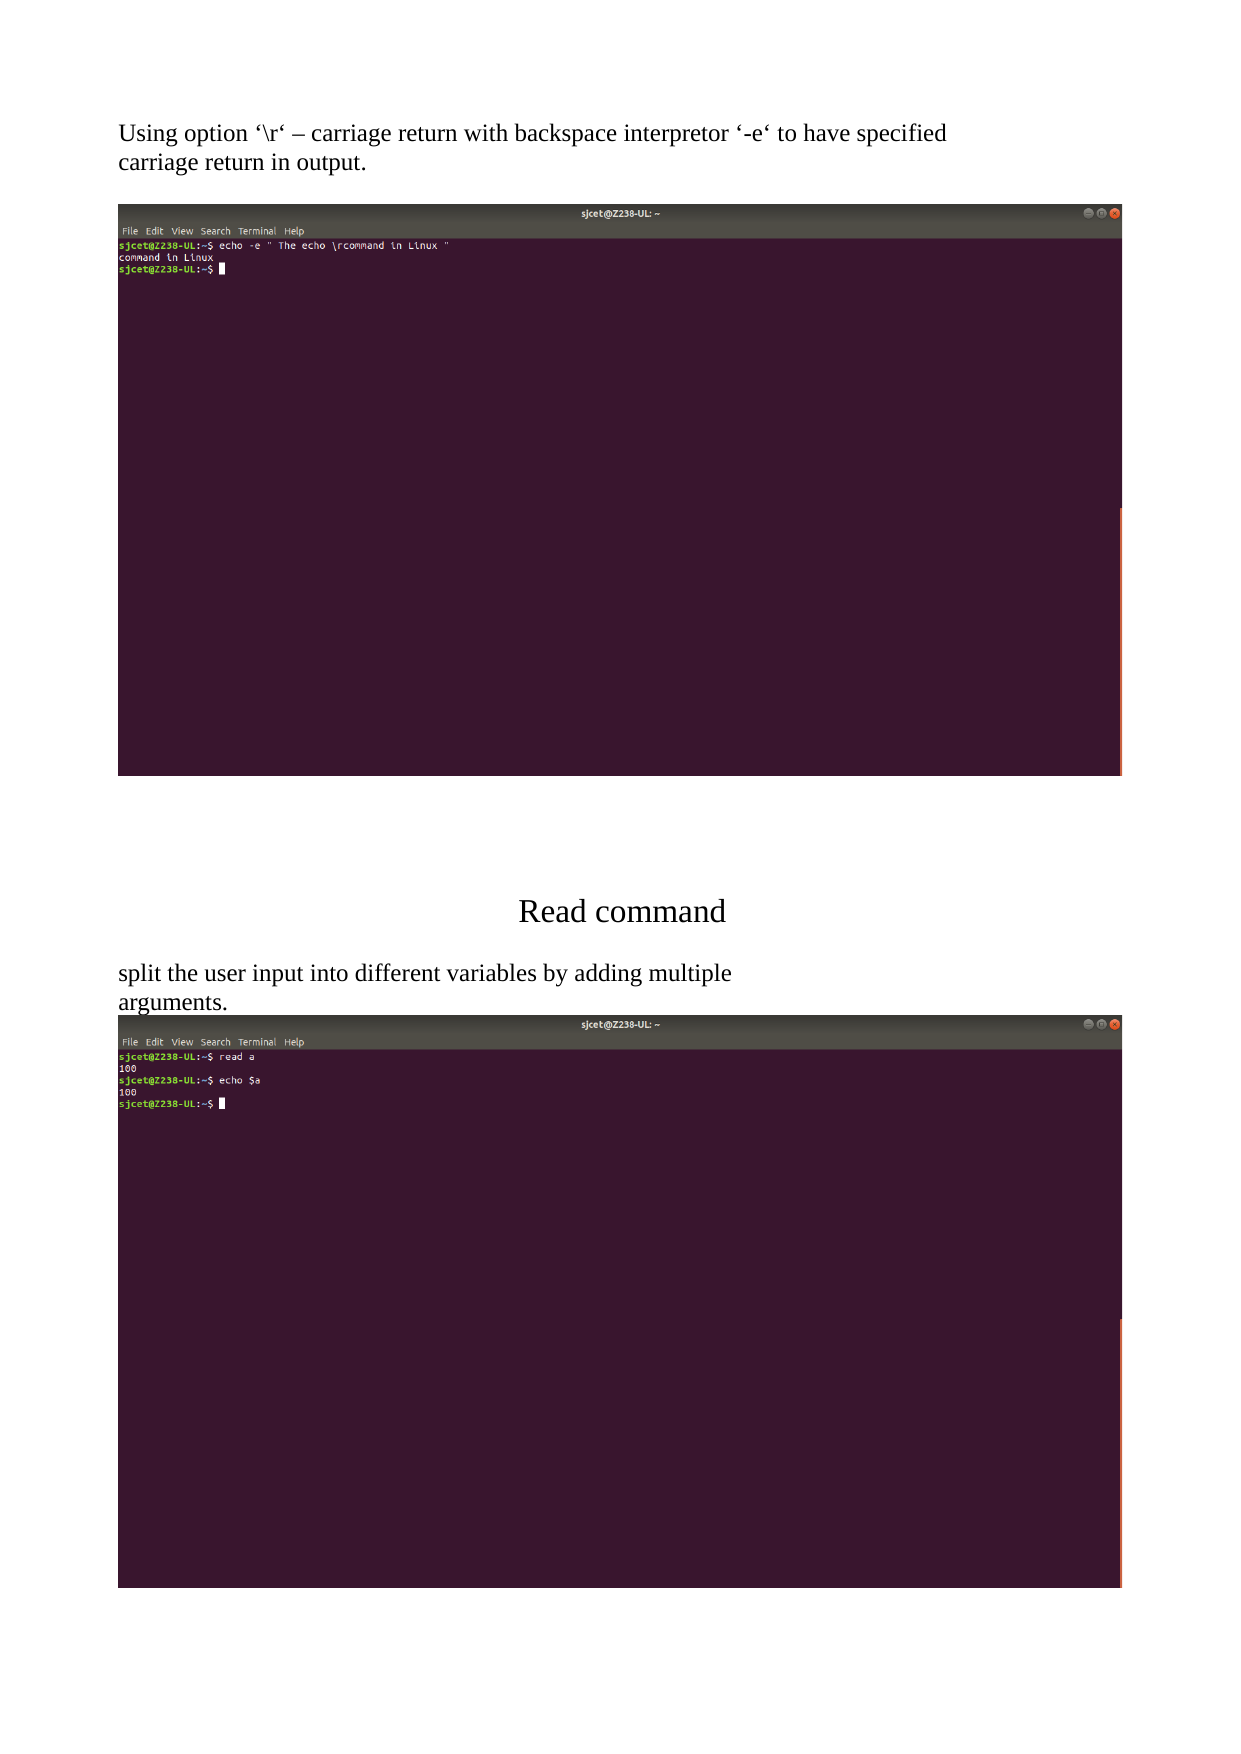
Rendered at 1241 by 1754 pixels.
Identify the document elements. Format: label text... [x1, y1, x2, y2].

text Read command [118, 891, 1122, 929]
picture [118, 204, 1123, 776]
text arguments. [118, 987, 1122, 1015]
text Using option ‘\r‘ – carriage return with backspace interpretor ‘-e‘ to have specified [118, 118, 1122, 147]
text split the user input into different variables by adding multiple [118, 958, 1122, 987]
text carriage return in output. [118, 147, 1122, 176]
picture [118, 1015, 1123, 1588]
